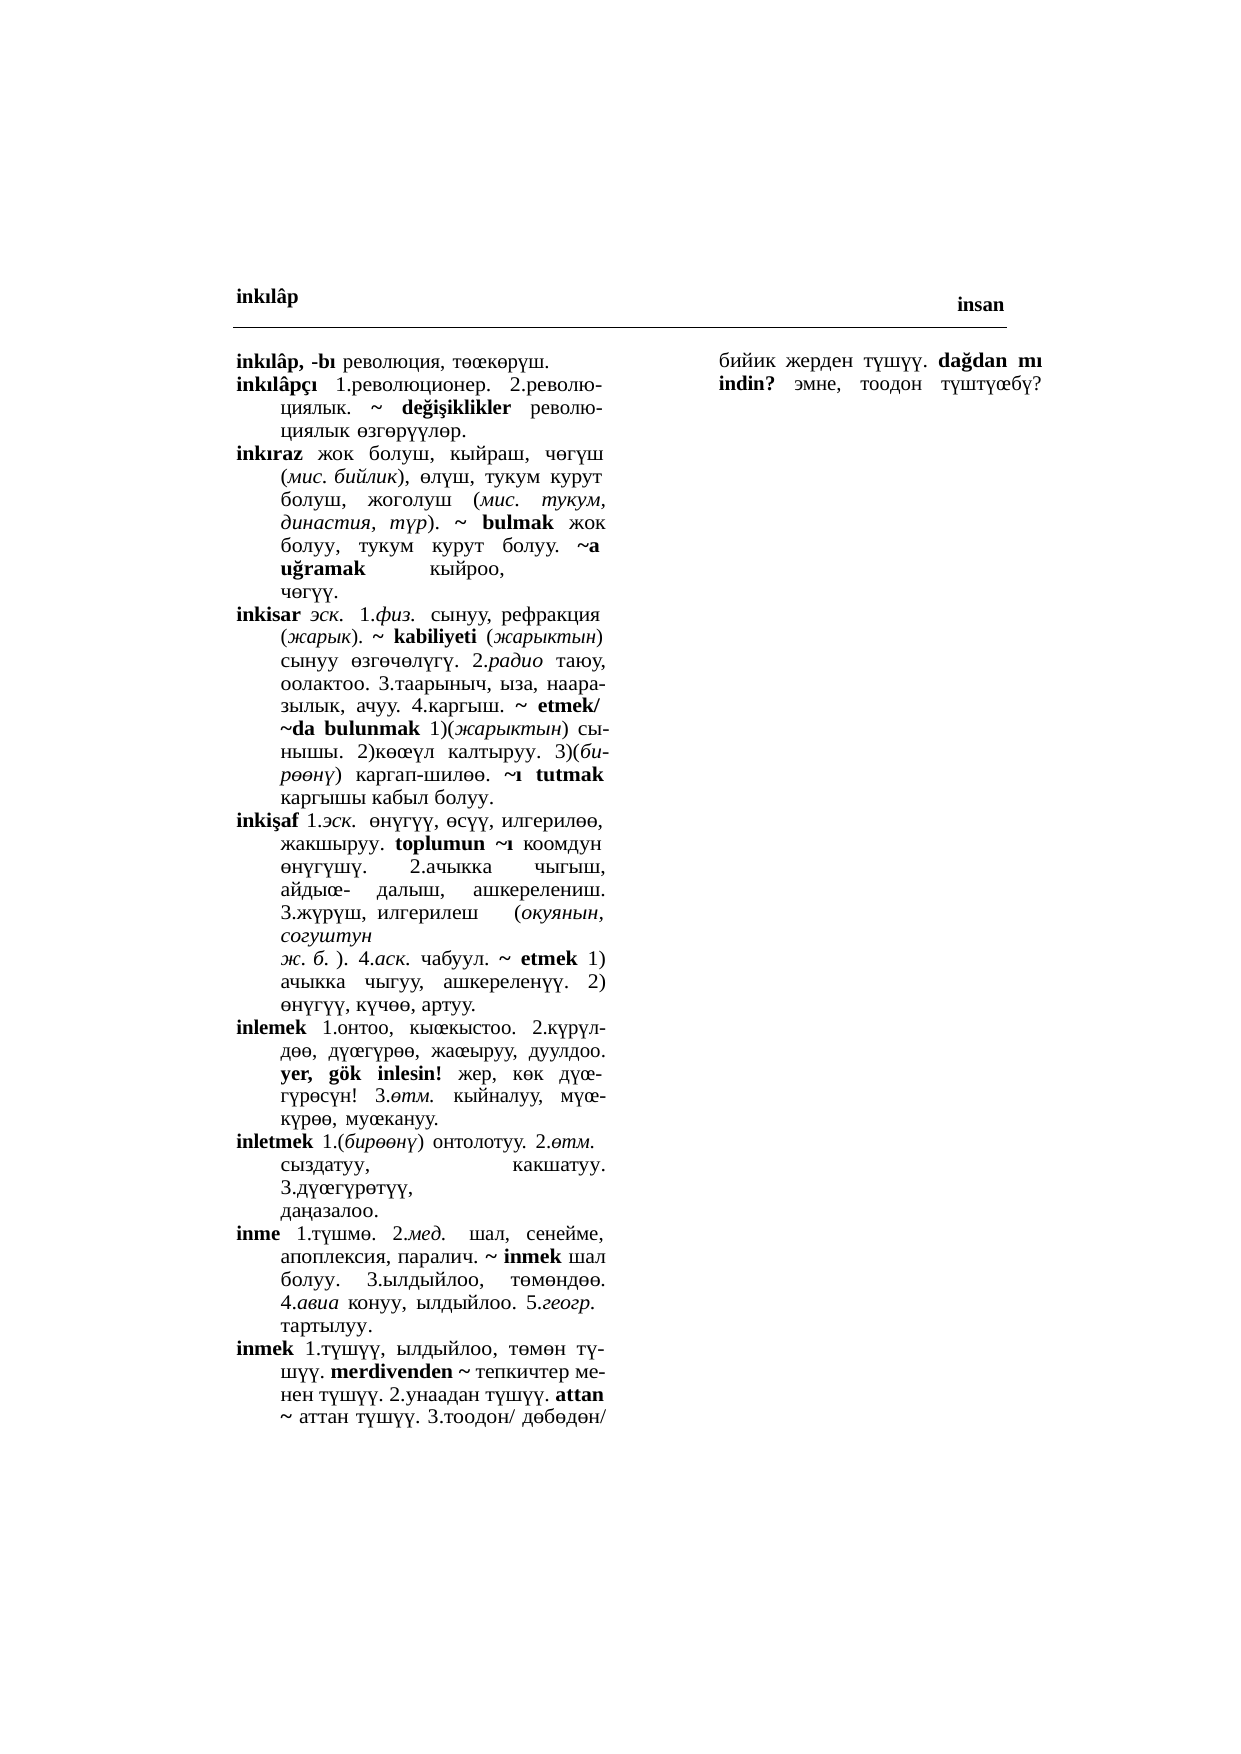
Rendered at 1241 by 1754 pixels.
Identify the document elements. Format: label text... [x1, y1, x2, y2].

text циялык. ~ değişiklikler револю- [280, 396, 606, 419]
text inkılâp [236, 284, 299, 308]
text inkılâp, -bı революция, төœкөрүш. [236, 349, 609, 373]
text inlemek 1.онтоо, кыœкыстоо. 2.күрүл- дөө, дүœгүрөө, жаœыруу, дуулдоо. yer, gök inlesin! жер, көк дүœ- [236, 1016, 606, 1084]
text inkisar эск. 1.физ. сынуу, рефракция [236, 603, 609, 626]
text inletmek 1.(бирөөнү) онтолотуу. 2.өтм. [236, 1130, 609, 1153]
text тартылуу. [280, 1314, 374, 1337]
text даңазалоо. [280, 1199, 380, 1222]
text inkılâpçı 1.революционер. 2.револю- [236, 373, 609, 396]
text insan [896, 292, 1065, 316]
text сынуу өзгөчөлүгү. 2.радио таюу, оолактоо. 3.таарыныч, ыза, наара- зылык, ачуу. 4.каргыш. ~ etmek/ [280, 649, 606, 717]
text бийик жерден түшүү. dağdan mı [719, 349, 1062, 372]
text inme 1.түшмө. 2.мед. шал, сенейме, [236, 1222, 609, 1245]
text апоплексия, паралич. ~ inmek шал болуу. 3.ылдыйлоо, төмөндөө. 4.авиа конуу, ылдыйлоо. 5.геогр. [280, 1245, 606, 1314]
text болуш, жоголуш (мис. тукум, династия, түр). ~ bulmak жок болуу, тукум курут болуу. ~a [280, 488, 606, 557]
text inkıraz жок болуш, кыйраш, чөгүш [236, 442, 609, 465]
text ~ аттан түшүү. 3.тоодон/ дөбөдөн/ [280, 1406, 606, 1428]
text ж. б. ). 4.аск. чабуул. ~ etmek 1) ачыкка чыгуу, ашкереленүү. 2) өнүгүү, күчөө, артуу. [280, 947, 606, 1016]
text (мис. бийлик), өлүш, тукум курут [280, 465, 606, 488]
text inmek 1.түшүү, ылдыйлоо, төмөн тү- шүү. merdivenden ~ тепкичтер ме- [236, 1337, 609, 1383]
text indin? эмне, тоодон түштүœбү? [719, 372, 1062, 395]
text өнүгүшү. 2.ачыкка чыгыш, айдыœ- далыш, ашкерелениш. 3.жүрүш, илгерилеш (окуянын, согуштун [280, 855, 606, 947]
text каргышы кабыл болуу. [280, 786, 496, 809]
text (жарык). ~ kabiliyeti (жарыктын) [280, 626, 606, 648]
text сыздатуу, какшатуу. 3.дүœгүрөтүү, [280, 1153, 606, 1199]
text ~da bulunmak 1)(жарыктын) сы- нышы. 2)көœүл калтыруу. 3)(би- рөөнү) каргап-шилөө. ~ı tutmak [280, 717, 609, 786]
text нен түшүү. 2.унаадан түшүү. attan [280, 1383, 606, 1406]
text uğramak кыйроо, чөгүү. [280, 557, 504, 603]
text циялык өзгөрүүлөр. [280, 419, 469, 442]
text гүрөсүн! 3.өтм. кыйналуу, мүœ- күрөө, муœкануу. [280, 1084, 606, 1130]
text inkişaf 1.эск. өнүгүү, өсүү, илгерилөө, жакшыруу. toplumun ~ı коомдун [236, 809, 609, 855]
